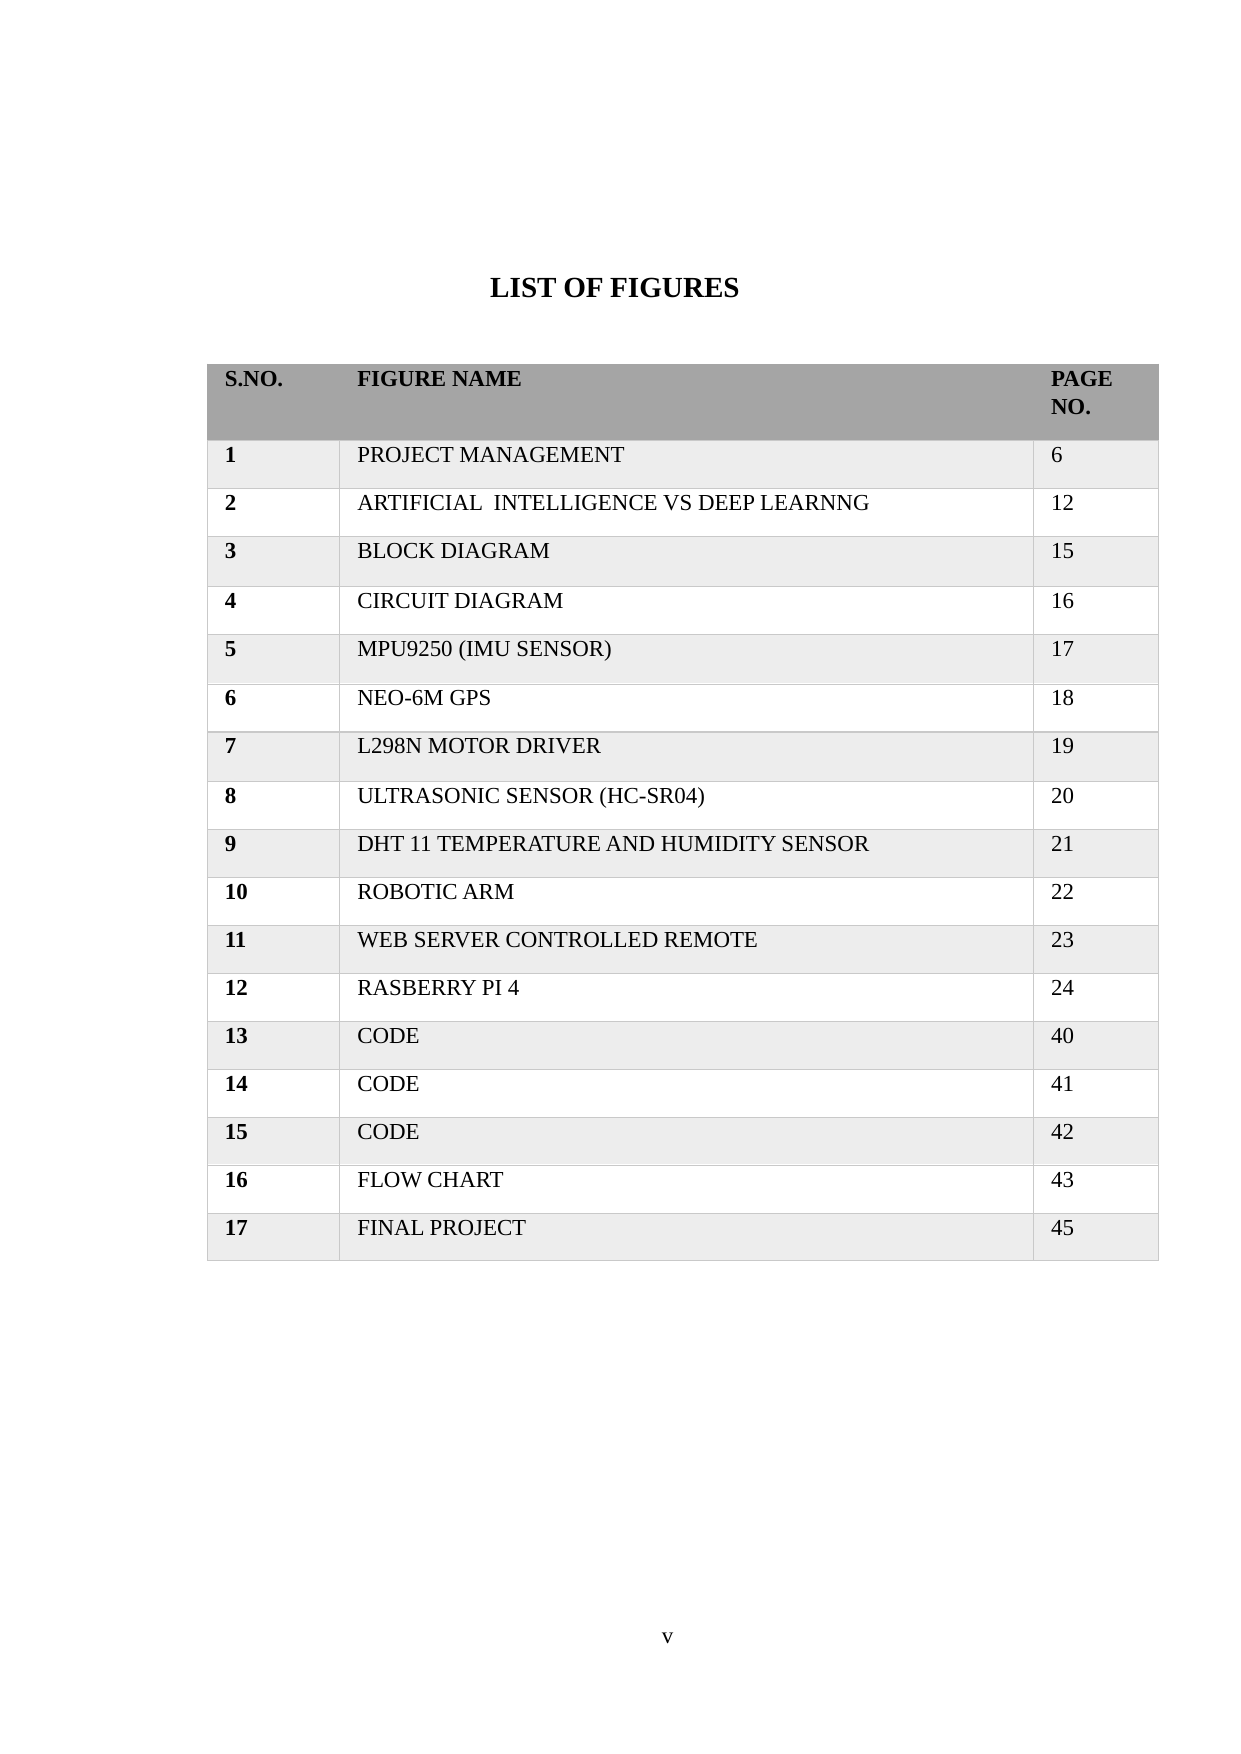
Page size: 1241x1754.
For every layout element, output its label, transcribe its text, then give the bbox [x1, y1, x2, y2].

table_cell 13 [208, 1022, 339, 1069]
table_cell ROBOTIC ARM [340, 878, 1033, 925]
table_cell FLOW CHART [340, 1166, 1033, 1212]
table_cell 40 [1034, 1022, 1158, 1069]
table_header PAGE NO. [1034, 365, 1158, 440]
table_cell BLOCK DIAGRAM [340, 537, 1033, 586]
table_cell 20 [1034, 782, 1158, 829]
table_cell 7 [208, 733, 339, 781]
table_cell 41 [1034, 1070, 1158, 1117]
table_header S.NO. [208, 365, 339, 440]
table_cell 22 [1034, 878, 1158, 925]
table_cell ARTIFICIAL INTELLIGENCE VS DEEP LEARNNG [340, 489, 1033, 536]
table_cell 19 [1034, 733, 1158, 781]
table_cell MPU9250 (IMU SENSOR) [340, 635, 1033, 683]
table_cell WEB SERVER CONTROLLED REMOTE [340, 926, 1033, 973]
table_cell 18 [1034, 685, 1158, 731]
table_cell CODE [340, 1022, 1033, 1069]
table_cell 15 [1034, 537, 1158, 586]
table_cell 6 [208, 685, 339, 731]
table_cell FINAL PROJECT [340, 1214, 1033, 1260]
table_cell 16 [1034, 587, 1158, 633]
table_cell 5 [208, 635, 339, 683]
table_header FIGURE NAME [340, 365, 1033, 440]
table_cell 17 [208, 1214, 339, 1260]
table_cell 45 [1034, 1214, 1158, 1260]
table_cell 10 [208, 878, 339, 925]
table_cell 11 [208, 926, 339, 973]
table_cell CIRCUIT DIAGRAM [340, 587, 1033, 633]
text LIST OF FIGURES [213, 270, 1122, 304]
table_cell 17 [1034, 635, 1158, 683]
table_cell L298N MOTOR DRIVER [340, 733, 1033, 781]
table_cell 4 [208, 587, 339, 633]
table_cell 12 [1034, 489, 1158, 536]
table_cell 43 [1034, 1166, 1158, 1212]
table_cell 6 [1034, 441, 1158, 488]
table_cell PROJECT MANAGEMENT [340, 441, 1033, 488]
table_cell 3 [208, 537, 339, 586]
table_cell ULTRASONIC SENSOR (HC-SR04) [340, 782, 1033, 829]
table_cell NEO-6M GPS [340, 685, 1033, 731]
table_cell 24 [1034, 974, 1158, 1021]
table_cell CODE [340, 1070, 1033, 1117]
table_cell 14 [208, 1070, 339, 1117]
table_cell 1 [208, 441, 339, 488]
table_cell CODE [340, 1118, 1033, 1164]
table_cell 15 [208, 1118, 339, 1164]
table_cell 16 [208, 1166, 339, 1212]
table_cell 42 [1034, 1118, 1158, 1164]
table_cell 21 [1034, 830, 1158, 877]
table_cell 8 [208, 782, 339, 829]
table_cell 23 [1034, 926, 1158, 973]
table_cell 2 [208, 489, 339, 536]
table_cell 12 [208, 974, 339, 1021]
table_cell DHT 11 TEMPERATURE AND HUMIDITY SENSOR [340, 830, 1033, 877]
table_cell RASBERRY PI 4 [340, 974, 1033, 1021]
table_cell 9 [208, 830, 339, 877]
